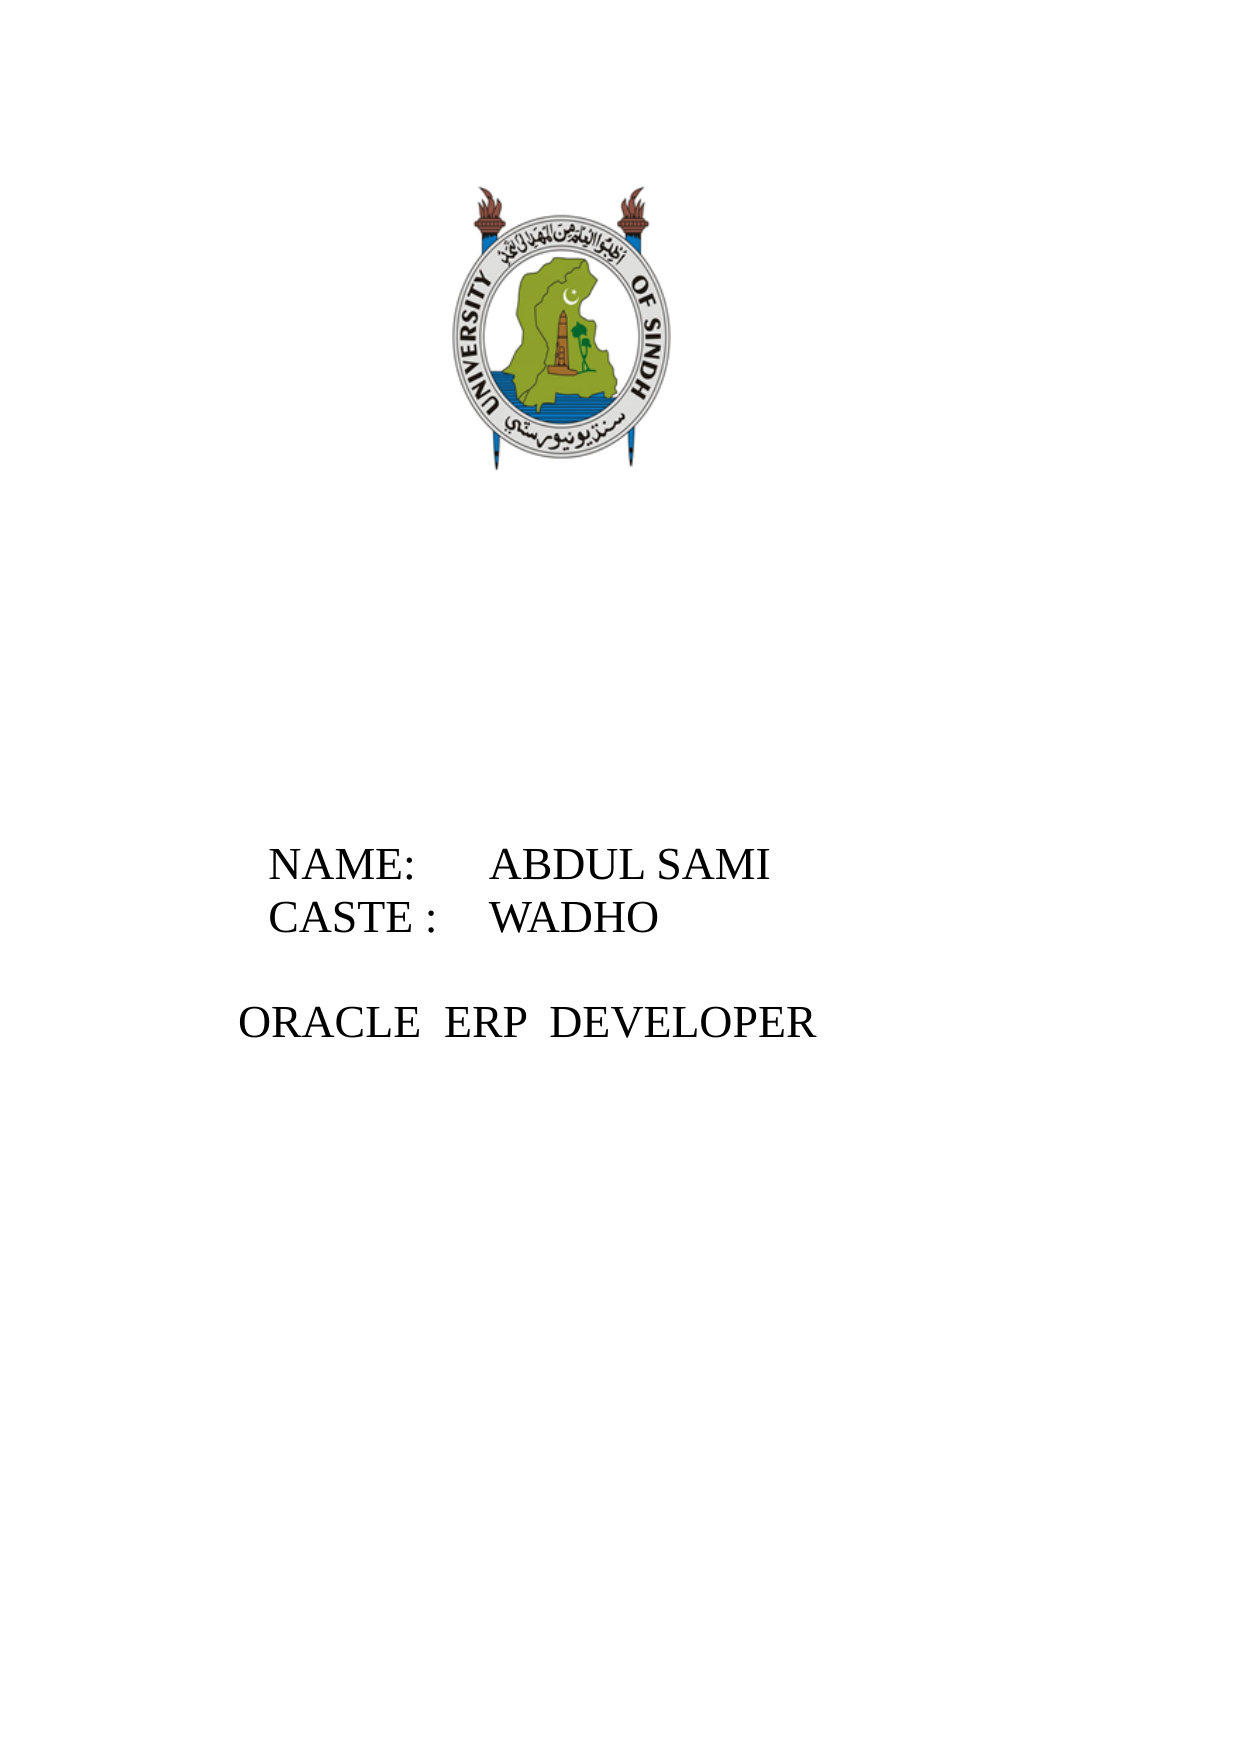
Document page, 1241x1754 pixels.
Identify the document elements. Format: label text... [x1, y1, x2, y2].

text NAME: ABDUL SAMI [193, 837, 1122, 889]
text ORACLE ERP DEVELOPER [118, 995, 1122, 1048]
text CASTE : WADHO [193, 889, 1122, 942]
picture [413, 163, 709, 494]
